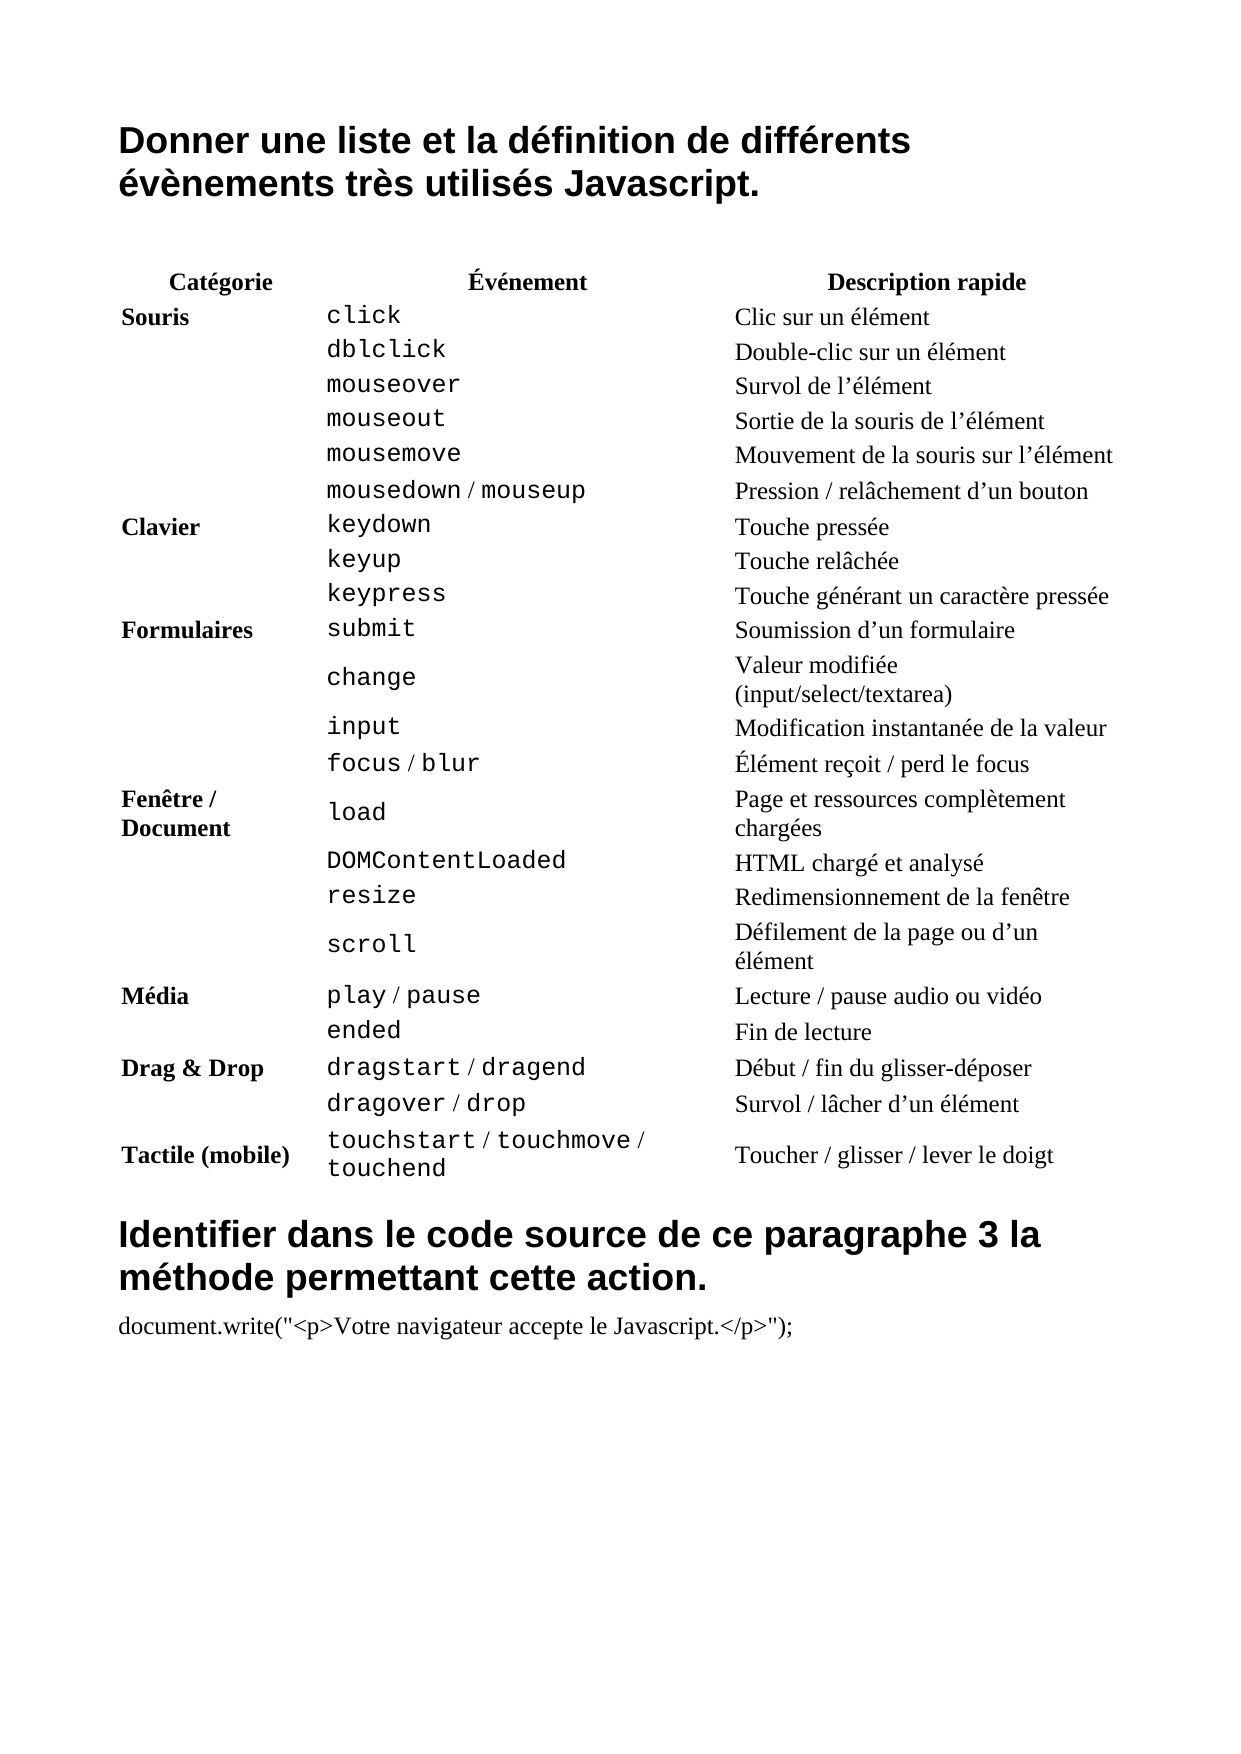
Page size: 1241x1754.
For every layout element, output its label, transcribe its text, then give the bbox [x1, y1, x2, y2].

table_cell [118, 710, 323, 745]
text document.write("<p>Votre navigateur accepte le Javascript.</p>"); [118, 1311, 1122, 1339]
table_cell [118, 438, 323, 472]
table_cell Double-clic sur un élément [732, 334, 1122, 368]
table_cell scroll [324, 914, 732, 977]
table_cell keypress [324, 578, 732, 612]
subtitle Donner une liste et la définition de différents évènements très utilisés Javascript. [118, 118, 1122, 204]
table_cell Fenêtre / Document [118, 782, 323, 845]
subtitle Identifier dans le code source de ce paragraphe 3 la méthode permettant cette action. [118, 1212, 1122, 1298]
table_cell Touche relâchée [732, 543, 1122, 578]
table_cell mousemove [324, 438, 732, 472]
table_header Catégorie [118, 265, 323, 299]
table_cell Clic sur un élément [732, 299, 1122, 334]
table_cell [118, 647, 323, 710]
table_cell dblclick [324, 334, 732, 368]
table_cell Pression / relâchement d’un bouton [732, 472, 1122, 509]
table_cell dragover / drop [324, 1085, 732, 1122]
table_cell resize [324, 880, 732, 914]
table_cell keyup [324, 543, 732, 578]
table_cell load [324, 782, 732, 845]
table_cell Valeur modifiée (input/select/textarea) [732, 647, 1122, 710]
table_cell DOMContentLoaded [324, 845, 732, 879]
table_cell change [324, 647, 732, 710]
table_cell Survol de l’élément [732, 368, 1122, 403]
table_cell [118, 1014, 323, 1049]
table_cell Survol / lâcher d’un élément [732, 1085, 1122, 1122]
table_cell Clavier [118, 509, 323, 543]
table_cell mouseover [324, 368, 732, 403]
table_cell Lecture / pause audio ou vidéo [732, 978, 1122, 1014]
table_cell touchstart / touchmove / touchend [324, 1122, 732, 1187]
table_cell [118, 334, 323, 368]
table_cell [118, 845, 323, 879]
table_cell Sortie de la souris de l’élément [732, 403, 1122, 437]
table_cell mouseout [324, 403, 732, 437]
table_cell [118, 745, 323, 782]
table_cell Élément reçoit / perd le focus [732, 745, 1122, 782]
table_cell click [324, 299, 732, 334]
table_cell focus / blur [324, 745, 732, 782]
table_header Événement [324, 265, 732, 299]
table_cell Drag & Drop [118, 1049, 323, 1085]
table_cell Touche générant un caractère pressée [732, 578, 1122, 612]
table_cell input [324, 710, 732, 745]
table_cell Média [118, 978, 323, 1014]
table_cell dragstart / dragend [324, 1049, 732, 1085]
table_cell [118, 472, 323, 509]
table_cell Fin de lecture [732, 1014, 1122, 1049]
table_cell Toucher / glisser / lever le doigt [732, 1122, 1122, 1187]
table_cell Formulaires [118, 613, 323, 647]
table_cell Page et ressources complètement chargées [732, 782, 1122, 845]
table_cell mousedown / mouseup [324, 472, 732, 509]
table_cell Modification instantanée de la valeur [732, 710, 1122, 745]
table_cell Tactile (mobile) [118, 1122, 323, 1187]
table_cell Soumission d’un formulaire [732, 613, 1122, 647]
table_cell [118, 914, 323, 977]
table_cell [118, 578, 323, 612]
table_header Description rapide [732, 265, 1122, 299]
table_cell [118, 1085, 323, 1122]
table_cell Début / fin du glisser-déposer [732, 1049, 1122, 1085]
table_cell ended [324, 1014, 732, 1049]
table_cell Mouvement de la souris sur l’élément [732, 438, 1122, 472]
table_cell Souris [118, 299, 323, 334]
table_cell play / pause [324, 978, 732, 1014]
table_cell [118, 368, 323, 403]
table_cell HTML chargé et analysé [732, 845, 1122, 879]
table_cell [118, 543, 323, 578]
table_cell submit [324, 613, 732, 647]
table_cell [118, 403, 323, 437]
table_cell keydown [324, 509, 732, 543]
table_cell Touche pressée [732, 509, 1122, 543]
table_cell Redimensionnement de la fenêtre [732, 880, 1122, 914]
table_cell Défilement de la page ou d’un élément [732, 914, 1122, 977]
table_cell [118, 880, 323, 914]
